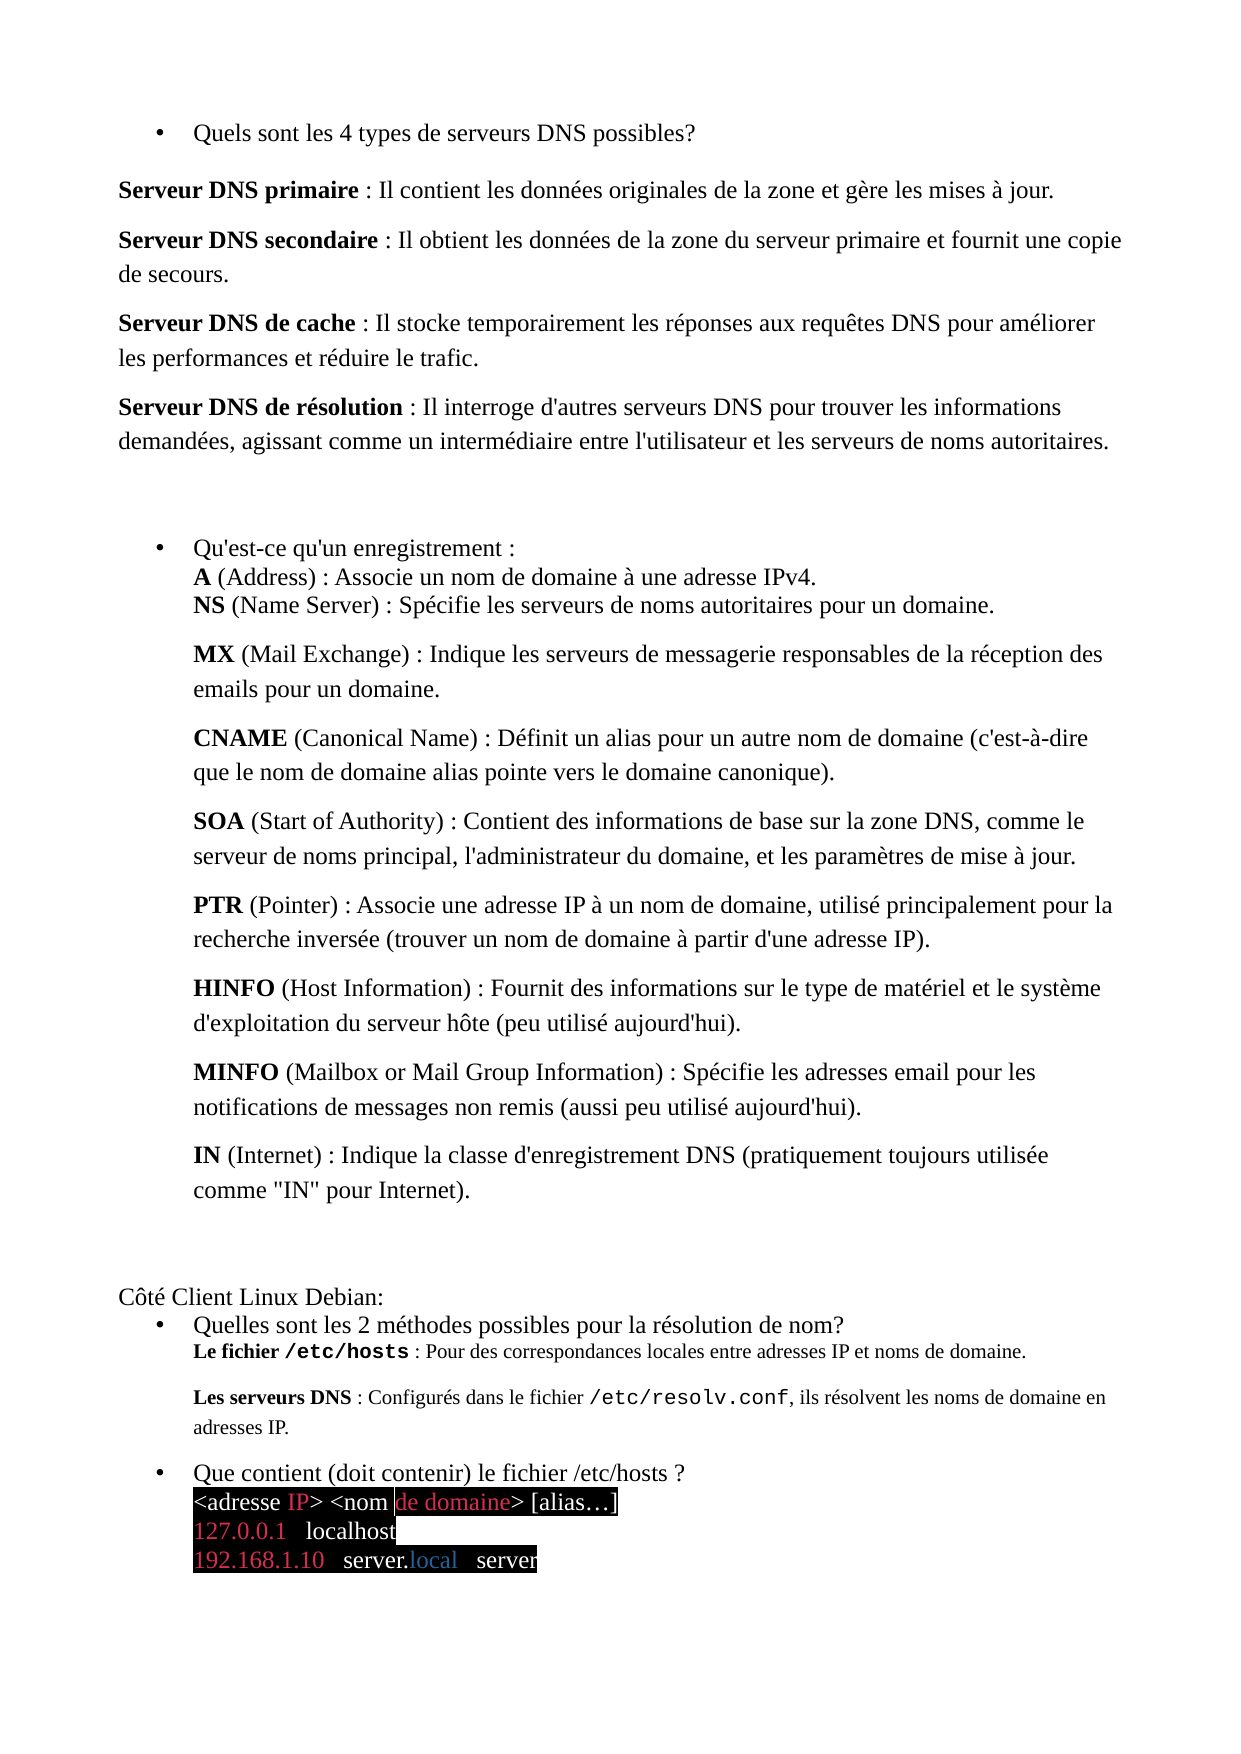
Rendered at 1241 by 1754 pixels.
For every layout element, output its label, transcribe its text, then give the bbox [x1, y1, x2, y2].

list <adresse IP> <nom de domaine> [alias…] [156, 1487, 1122, 1516]
text Côté Client Linux Debian: [118, 1282, 1122, 1310]
list MX (Mail Exchange) : Indique les serveurs de messagerie responsables de la réception des emails pour un domaine. [156, 639, 1122, 703]
list Quels sont les 4 types de serveurs DNS possibles? [156, 118, 1122, 147]
text Serveur DNS de cache : Il stocke temporairement les réponses aux requêtes DNS pour améliorer les performances et réduire le trafic. [118, 308, 1122, 371]
list A (Address) : Associe un nom de domaine à une adresse IPv4. [156, 562, 1122, 590]
list SOA (Start of Authority) : Contient des informations de base sur la zone DNS, comme le serveur de noms principal, l'administrateur du domaine, et les paramètres de mise à jour. [156, 806, 1122, 870]
list Les serveurs DNS : Configurés dans le fichier /etc/resolv.conf, ils résolvent les noms de domaine en adresses IP. [156, 1384, 1122, 1439]
list NS (Name Server) : Spécifie les serveurs de noms autoritaires pour un domaine. [156, 590, 1122, 619]
list 192.168.1.10 server.local server [156, 1545, 1122, 1573]
text Serveur DNS primaire : Il contient les données originales de la zone et gère les mises à jour. [118, 176, 1122, 204]
text Serveur DNS secondaire : Il obtient les données de la zone du serveur primaire et fournit une copie de secours. [118, 225, 1122, 288]
list HINFO (Host Information) : Fournit des informations sur le type de matériel et le système d'exploitation du serveur hôte (peu utilisé aujourd'hui). [156, 973, 1122, 1037]
list Que contient (doit contenir) le fichier /etc/hosts ? [156, 1458, 1122, 1487]
list CNAME (Canonical Name) : Définit un alias pour un autre nom de domaine (c'est-à-dire que le nom de domaine alias pointe vers le domaine canonique). [156, 723, 1122, 786]
list Quelles sont les 2 méthodes possibles pour la résolution de nom? [156, 1310, 1122, 1339]
list IN (Internet) : Indique la classe d'enregistrement DNS (pratiquement toujours utilisée comme "IN" pour Internet). [156, 1141, 1122, 1204]
list Qu'est-ce qu'un enregistrement : [156, 533, 1122, 562]
list MINFO (Mailbox or Mail Group Information) : Spécifie les adresses email pour les notifications de messages non remis (aussi peu utilisé aujourd'hui). [156, 1057, 1122, 1120]
list 127.0.0.1 localhost [156, 1516, 1122, 1545]
text Serveur DNS de résolution : Il interroge d'autres serveurs DNS pour trouver les informations demandées, agissant comme un intermédiaire entre l'utilisateur et les serveurs de noms autoritaires. [118, 392, 1122, 455]
list Le fichier /etc/hosts : Pour des correspondances locales entre adresses IP et noms de domaine. [156, 1339, 1122, 1365]
list PTR (Pointer) : Associe une adresse IP à un nom de domaine, utilisé principalement pour la recherche inversée (trouver un nom de domaine à partir d'une adresse IP). [156, 890, 1122, 953]
